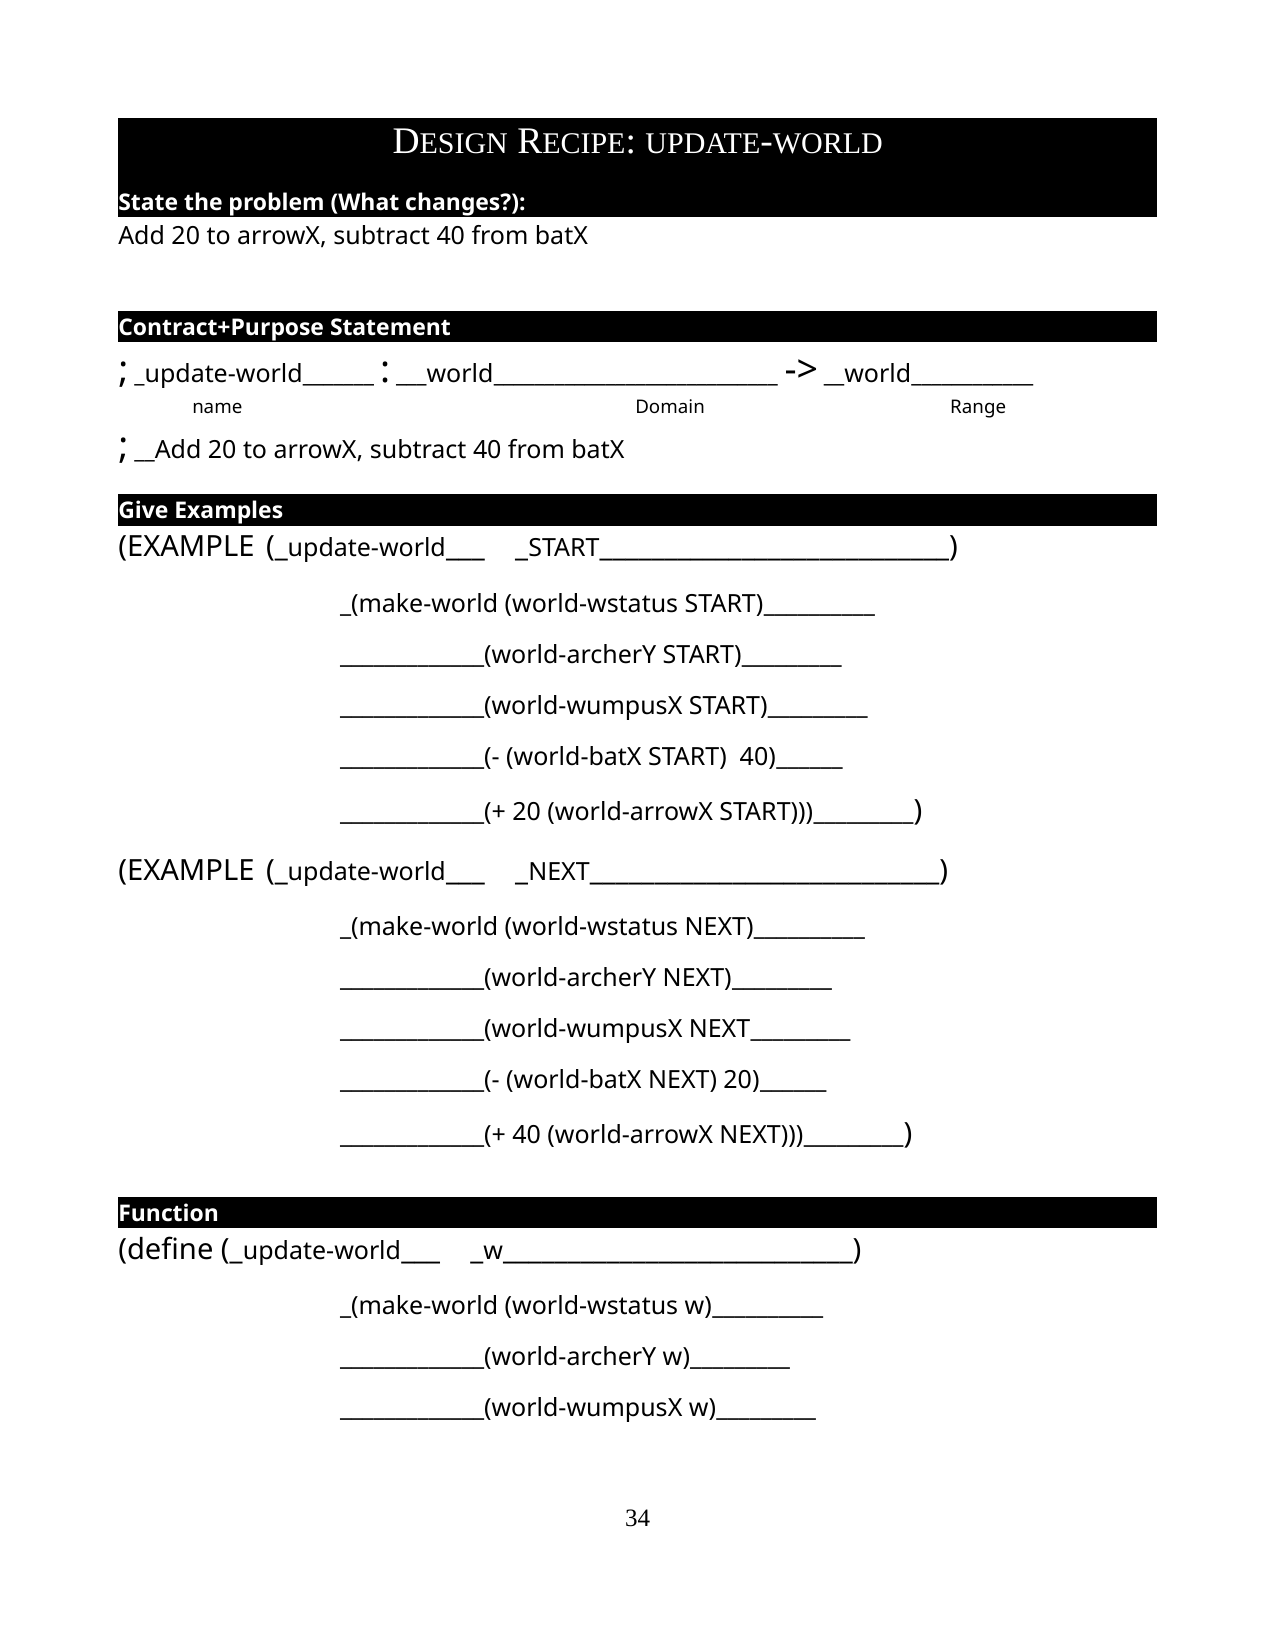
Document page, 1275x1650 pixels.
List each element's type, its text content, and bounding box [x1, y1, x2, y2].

subtitle Function [118, 1197, 1157, 1228]
text _(make-world (world-wstatus NEXT)__________ [118, 908, 1157, 942]
text _____________(- (world-batX START) 40)______ [118, 738, 1157, 772]
subtitle Contract+Purpose Statement [118, 311, 1157, 342]
text _____________(world-wumpusX NEXT_________ [118, 1010, 1157, 1044]
subtitle Give Examples [118, 494, 1157, 526]
text _____________(+ 20 (world-arrowX START)))_________) [118, 789, 1157, 829]
text _____________(- (world-batX NEXT) 20)______ [118, 1061, 1157, 1096]
text ; __Add 20 to arrowX, subtract 40 from batX [118, 418, 1157, 469]
subtitle Design Recipe: update-world [118, 118, 1157, 161]
text name Domain Range [118, 393, 1157, 418]
text _____________(world-wumpusX w)_________ [118, 1390, 1157, 1424]
text (EXAMPLE (_update-world___ _NEXT___________________________) [118, 849, 1157, 888]
text (EXAMPLE (_update-world___ _START___________________________) [118, 526, 1157, 565]
subtitle State the problem (What changes?): [118, 186, 1157, 217]
text _____________(world-archerY w)_________ [118, 1339, 1157, 1373]
text _____________(world-wumpusX START)_________ [118, 687, 1157, 721]
text (define (_update-world___ _w___________________________) [118, 1228, 1157, 1268]
text _____________(world-archerY NEXT)_________ [118, 959, 1157, 993]
text _(make-world (world-wstatus w)__________ [118, 1288, 1157, 1322]
text _(make-world (world-wstatus START)__________ [118, 585, 1157, 619]
text Add 20 to arrowX, subtract 40 from batX [118, 217, 1239, 252]
text ; _update-world_______ : ___world____________________________ -> __world____________ [118, 342, 1157, 393]
text _____________(+ 40 (world-arrowX NEXT)))_________) [118, 1112, 1157, 1152]
text _____________(world-archerY START)_________ [118, 636, 1157, 670]
